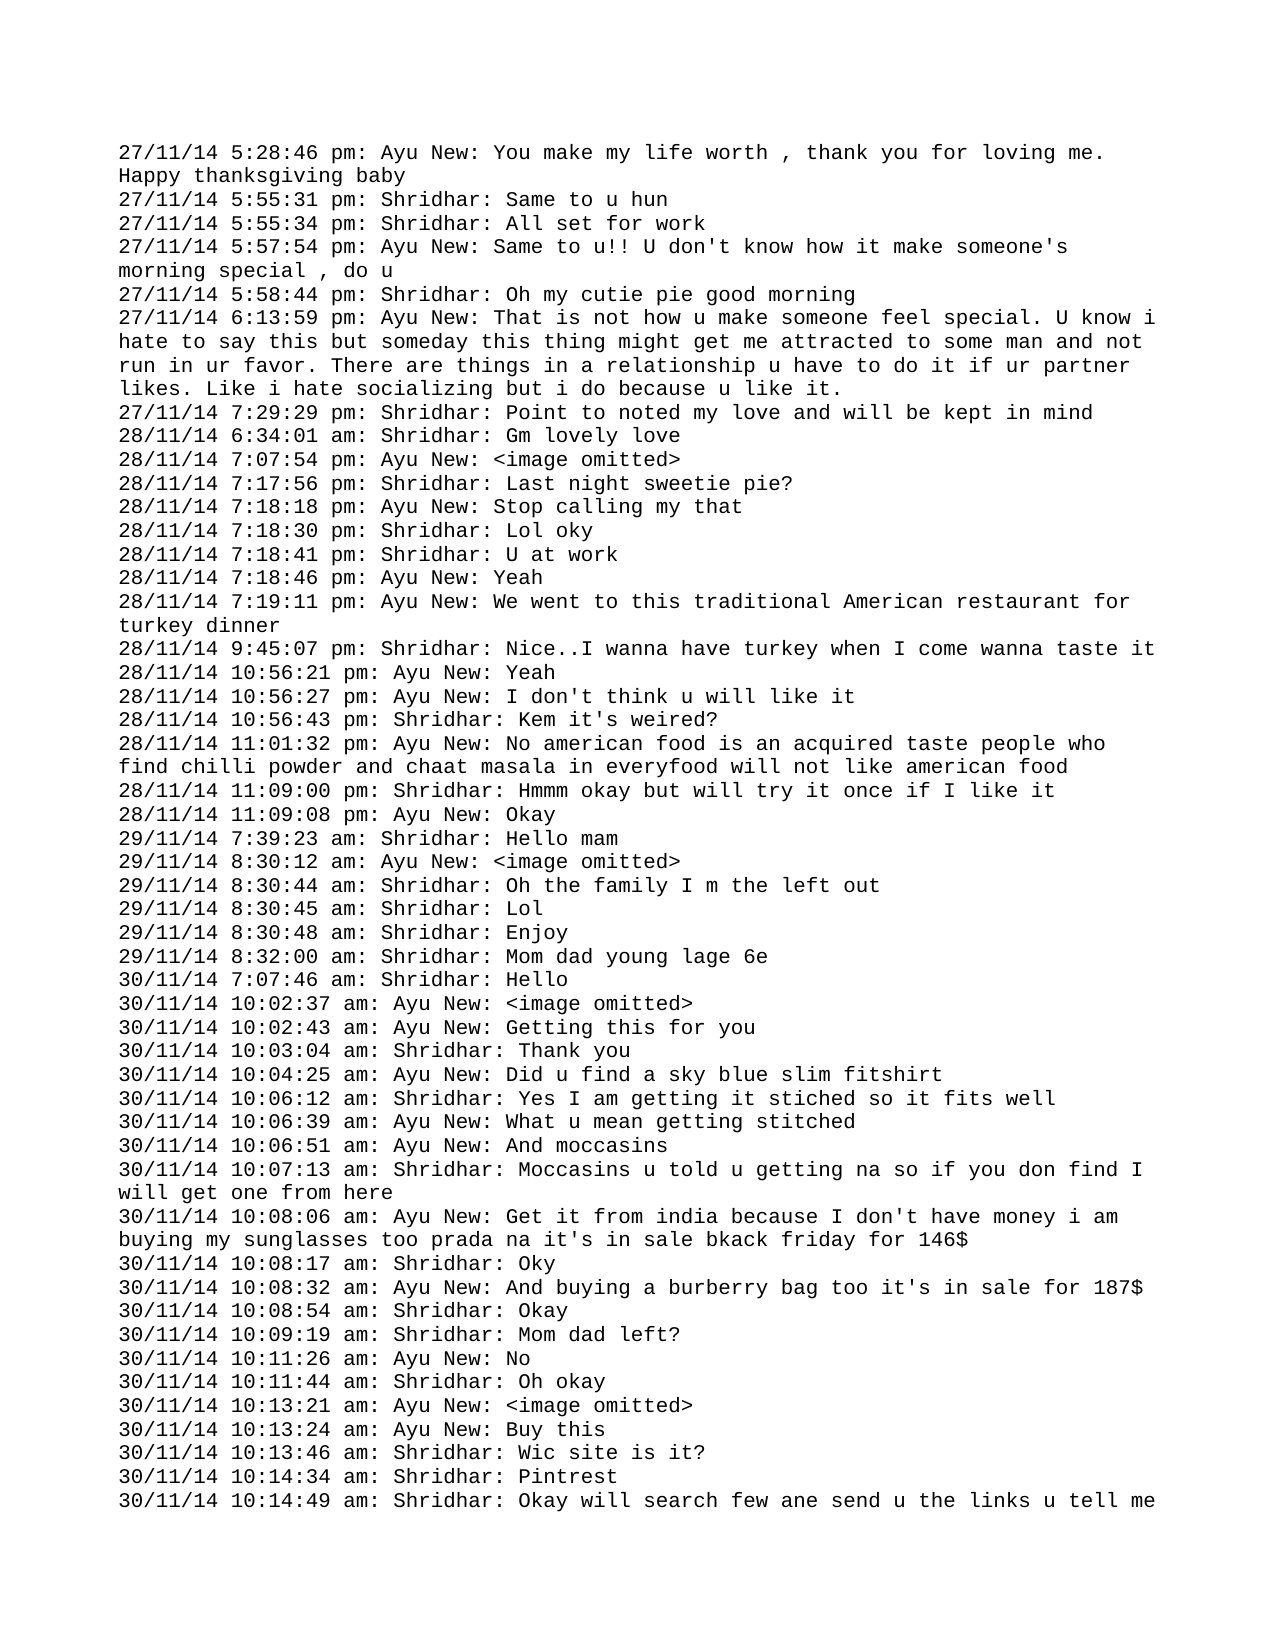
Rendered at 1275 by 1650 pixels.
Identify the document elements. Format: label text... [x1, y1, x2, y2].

text 30/11/14 10:02:37 am: Ayu New: <image omitted> [118, 993, 1157, 1017]
text 27/11/14 5:55:34 pm: Shridhar: All set for work [118, 213, 1157, 236]
text 30/11/14 10:08:17 am: Shridhar: Oky [118, 1253, 1157, 1277]
text 30/11/14 10:02:43 am: Ayu New: Getting this for you [118, 1017, 1157, 1040]
text 27/11/14 7:29:29 pm: Shridhar: Point to noted my love and will be kept in mind [118, 402, 1157, 426]
text 29/11/14 8:30:45 am: Shridhar: Lol [118, 898, 1157, 922]
text 29/11/14 8:30:48 am: Shridhar: Enjoy [118, 922, 1157, 946]
text 28/11/14 11:09:08 pm: Ayu New: Okay [118, 804, 1157, 827]
text 28/11/14 6:34:01 am: Shridhar: Gm lovely love [118, 426, 1157, 449]
text 27/11/14 6:13:59 pm: Ayu New: That is not how u make someone feel special. U know i hate to say this but someday this thing might get me attracted to some man and not run in ur favor. There are things in a relationship u have to do it if ur partner likes. Like i hate socializing but i do because u like it. [118, 307, 1157, 402]
text 30/11/14 10:09:19 am: Shridhar: Mom dad left? [118, 1324, 1157, 1348]
text 29/11/14 7:39:23 am: Shridhar: Hello mam [118, 827, 1157, 851]
text 28/11/14 7:19:11 pm: Ayu New: We went to this traditional American restaurant for turkey dinner [118, 591, 1157, 638]
text 28/11/14 11:01:32 pm: Ayu New: No american food is an acquired taste people who find chilli powder and chaat masala in everyfood will not like american food [118, 733, 1157, 780]
text 30/11/14 10:13:46 am: Shridhar: Wic site is it? [118, 1442, 1157, 1466]
text 30/11/14 10:08:06 am: Ayu New: Get it from india because I don't have money i am buying my sunglasses too prada na it's in sale bkack friday for 146$ [118, 1206, 1157, 1253]
text 30/11/14 10:06:12 am: Shridhar: Yes I am getting it stiched so it fits well [118, 1088, 1157, 1111]
text 28/11/14 10:56:21 pm: Ayu New: Yeah [118, 662, 1157, 686]
text 28/11/14 7:07:54 pm: Ayu New: <image omitted> [118, 449, 1157, 473]
text 30/11/14 10:14:34 am: Shridhar: Pintrest [118, 1466, 1157, 1489]
text 27/11/14 5:55:31 pm: Shridhar: Same to u hun [118, 189, 1157, 213]
text 30/11/14 10:08:54 am: Shridhar: Okay [118, 1300, 1157, 1324]
text 28/11/14 10:56:27 pm: Ayu New: I don't think u will like it [118, 686, 1157, 709]
text 28/11/14 11:09:00 pm: Shridhar: Hmmm okay but will try it once if I like it [118, 780, 1157, 804]
text 30/11/14 10:13:21 am: Ayu New: <image omitted> [118, 1395, 1157, 1419]
text 29/11/14 8:32:00 am: Shridhar: Mom dad young lage 6e [118, 946, 1157, 969]
text 28/11/14 7:17:56 pm: Shridhar: Last night sweetie pie? [118, 473, 1157, 496]
text 30/11/14 7:07:46 am: Shridhar: Hello [118, 969, 1157, 993]
text 27/11/14 5:57:54 pm: Ayu New: Same to u!! U don't know how it make someone's morning special , do u [118, 236, 1157, 284]
text 28/11/14 9:45:07 pm: Shridhar: Nice..I wanna have turkey when I come wanna taste it [118, 638, 1157, 662]
text 28/11/14 7:18:18 pm: Ayu New: Stop calling my that [118, 496, 1157, 520]
text 30/11/14 10:11:44 am: Shridhar: Oh okay [118, 1371, 1157, 1395]
text 30/11/14 10:14:49 am: Shridhar: Okay will search few ane send u the links u tell me [118, 1489, 1157, 1513]
text 29/11/14 8:30:44 am: Shridhar: Oh the family I m the left out [118, 875, 1157, 898]
text 30/11/14 10:03:04 am: Shridhar: Thank you [118, 1040, 1157, 1064]
text 30/11/14 10:08:32 am: Ayu New: And buying a burberry bag too it's in sale for 187$ [118, 1277, 1157, 1300]
text 28/11/14 10:56:43 pm: Shridhar: Kem it's weired? [118, 709, 1157, 733]
text 30/11/14 10:06:39 am: Ayu New: What u mean getting stitched [118, 1111, 1157, 1135]
text 30/11/14 10:11:26 am: Ayu New: No [118, 1348, 1157, 1371]
text 30/11/14 10:07:13 am: Shridhar: Moccasins u told u getting na so if you don find I will get one from here [118, 1158, 1157, 1206]
text 29/11/14 8:30:12 am: Ayu New: <image omitted> [118, 851, 1157, 875]
text 28/11/14 7:18:41 pm: Shridhar: U at work [118, 544, 1157, 567]
text 30/11/14 10:13:24 am: Ayu New: Buy this [118, 1419, 1157, 1442]
text 27/11/14 5:58:44 pm: Shridhar: Oh my cutie pie good morning [118, 284, 1157, 307]
text 28/11/14 7:18:46 pm: Ayu New: Yeah [118, 567, 1157, 591]
text 30/11/14 10:04:25 am: Ayu New: Did u find a sky blue slim fitshirt [118, 1064, 1157, 1088]
text 27/11/14 5:28:46 pm: Ayu New: You make my life worth , thank you for loving me. Happy thanksgiving baby [118, 142, 1157, 189]
text 30/11/14 10:06:51 am: Ayu New: And moccasins [118, 1135, 1157, 1158]
text 28/11/14 7:18:30 pm: Shridhar: Lol oky [118, 520, 1157, 544]
